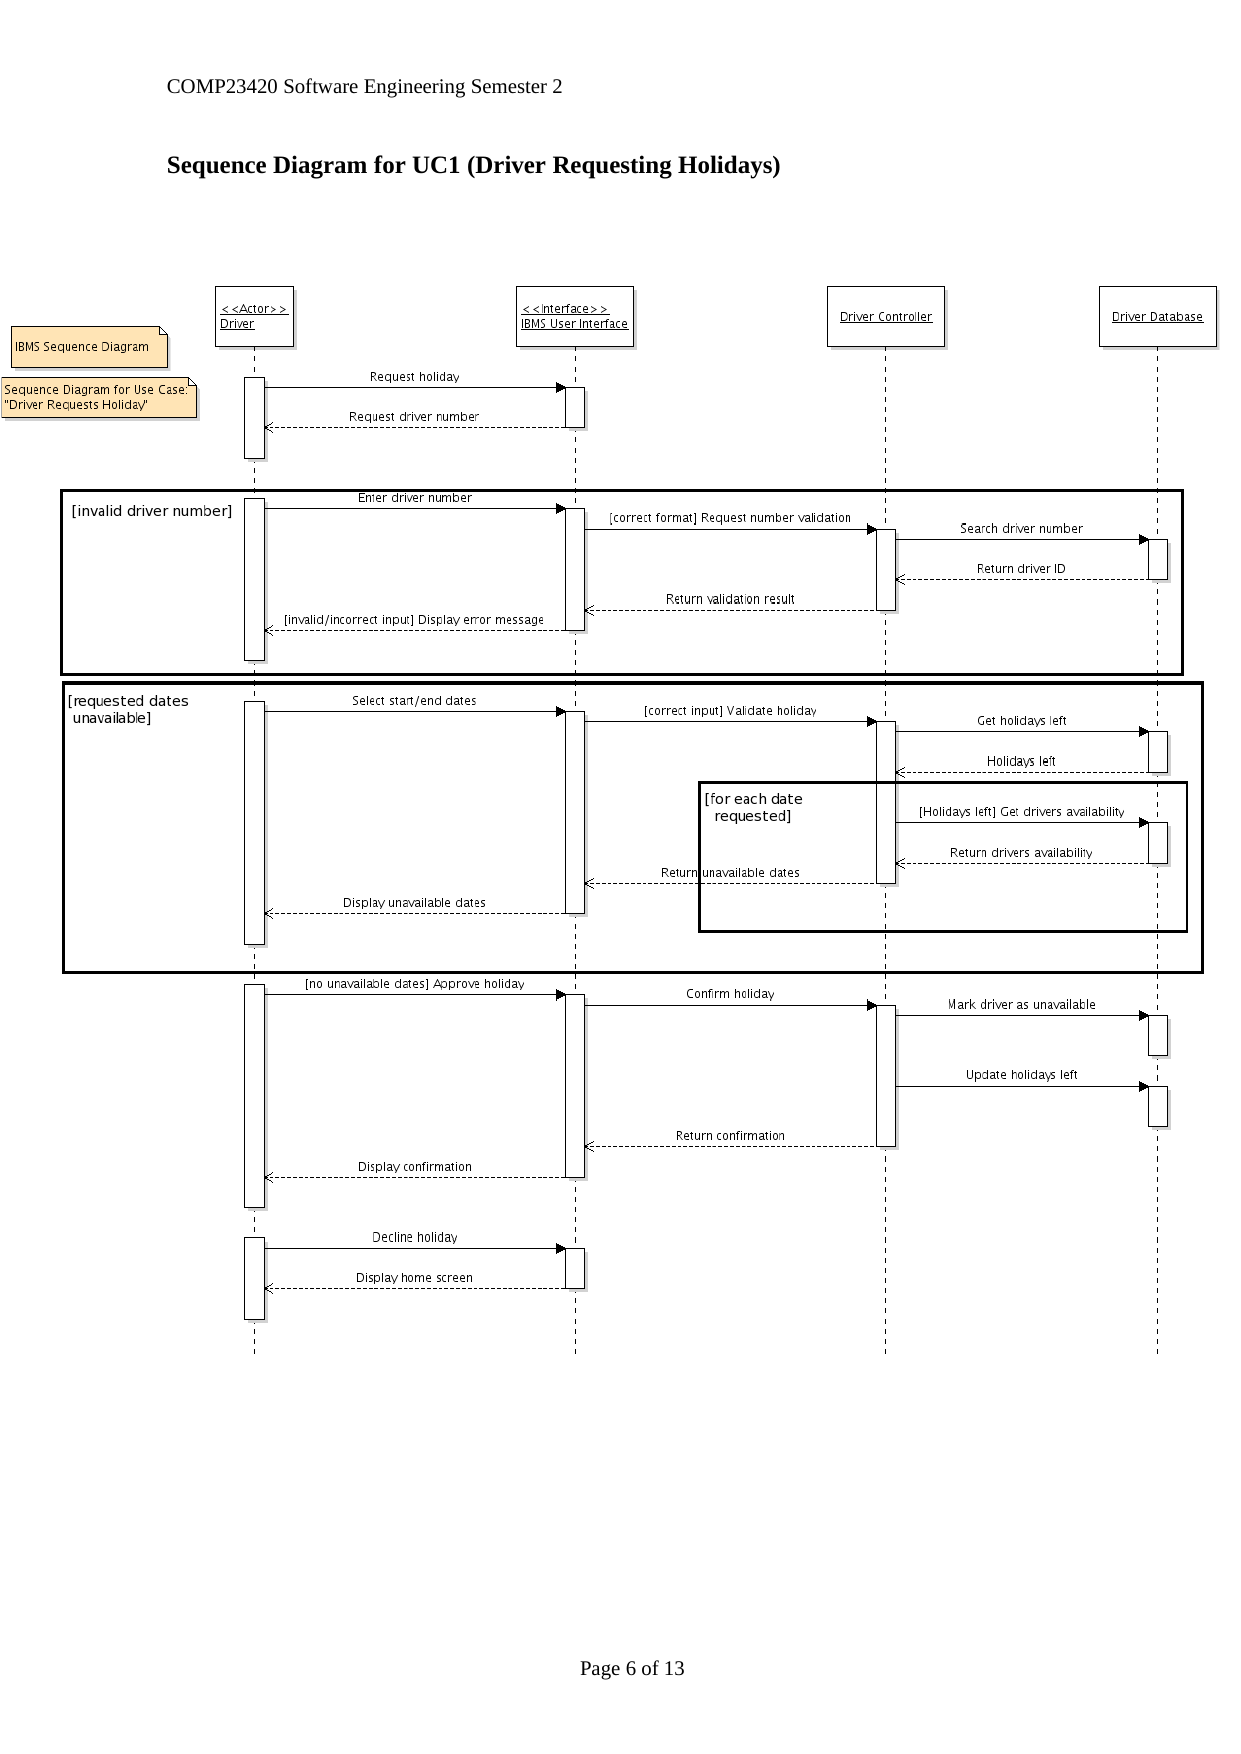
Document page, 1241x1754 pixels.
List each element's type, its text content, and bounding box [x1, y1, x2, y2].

picture [1, 286, 1220, 1398]
text Sequence Diagram for UC1 (Driver Requesting Holidays) [167, 150, 1092, 179]
